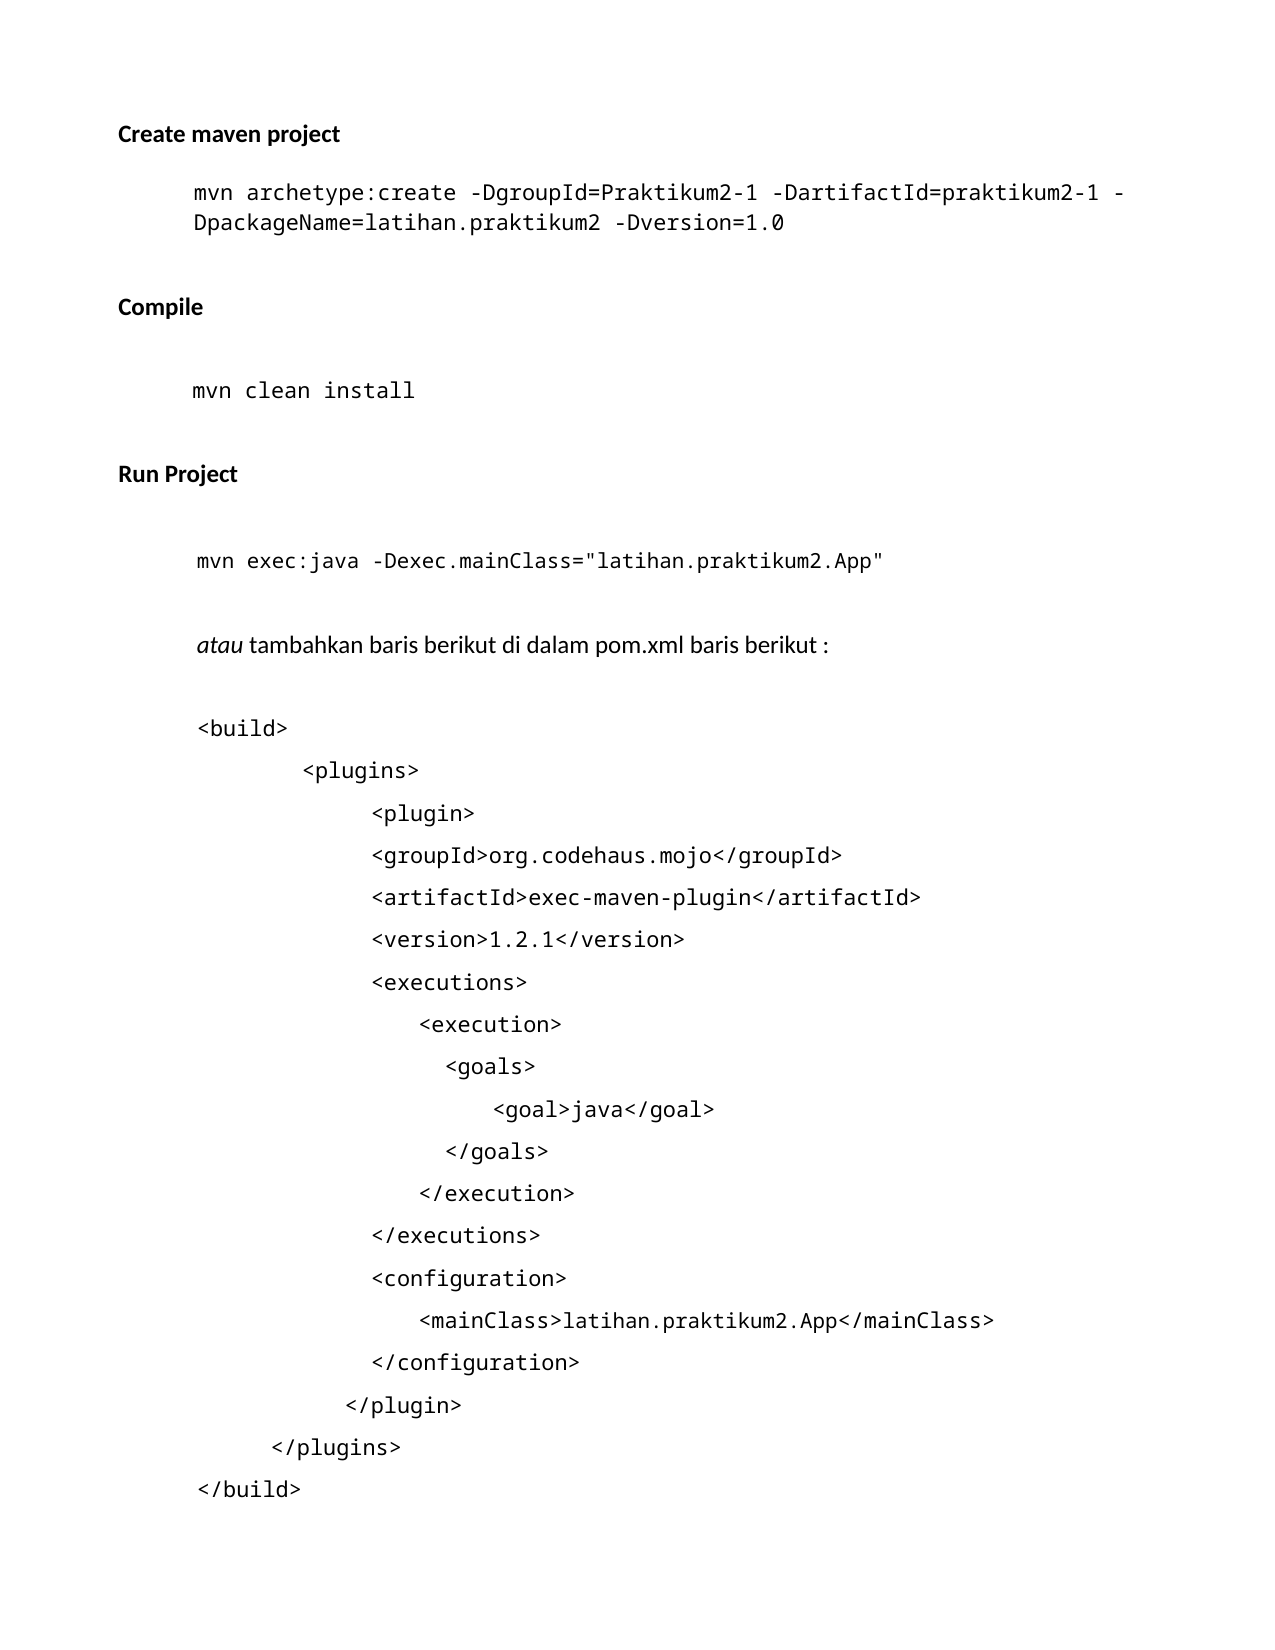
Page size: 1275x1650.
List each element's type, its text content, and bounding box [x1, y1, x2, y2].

text mvn exec:java -Dexec.mainClass="latihan.praktikum2.App" [197, 547, 1157, 575]
text <configuration> [197, 1263, 1157, 1293]
text mvn archetype:create -DgroupId=Praktikum2-1 -DartifactId=praktikum2-1 -DpackageName=latihan.praktikum2 -Dversion=1.0 [194, 177, 1157, 237]
text <goal>java</goal> [197, 1094, 1157, 1123]
text </configuration> [197, 1347, 1157, 1377]
text Create maven project [118, 118, 1157, 149]
text </executions> [197, 1221, 1157, 1250]
text <plugin> [197, 798, 1157, 827]
text <plugins> [197, 755, 1157, 785]
text <groupId>org.codehaus.mojo</groupId> [197, 840, 1157, 870]
text <goals> [197, 1051, 1157, 1081]
text <executions> [197, 967, 1157, 997]
text atau tambahkan baris berikut di dalam pom.xml baris berikut : [197, 629, 1157, 659]
text Compile [118, 291, 1157, 321]
text <mainClass>latihan.praktikum2.App</mainClass> [197, 1305, 1157, 1335]
text mvn clean install [118, 375, 1157, 405]
text </build> [197, 1474, 1157, 1504]
text </execution> [197, 1178, 1157, 1208]
text </plugins> [197, 1432, 1157, 1462]
text <execution> [197, 1009, 1157, 1039]
text Run Project [118, 458, 1157, 489]
text <build> [197, 713, 1157, 743]
text <artifactId>exec-maven-plugin</artifactId> [197, 882, 1157, 912]
text <version>1.2.1</version> [197, 924, 1157, 954]
text </plugin> [197, 1390, 1157, 1419]
text </goals> [197, 1136, 1157, 1166]
